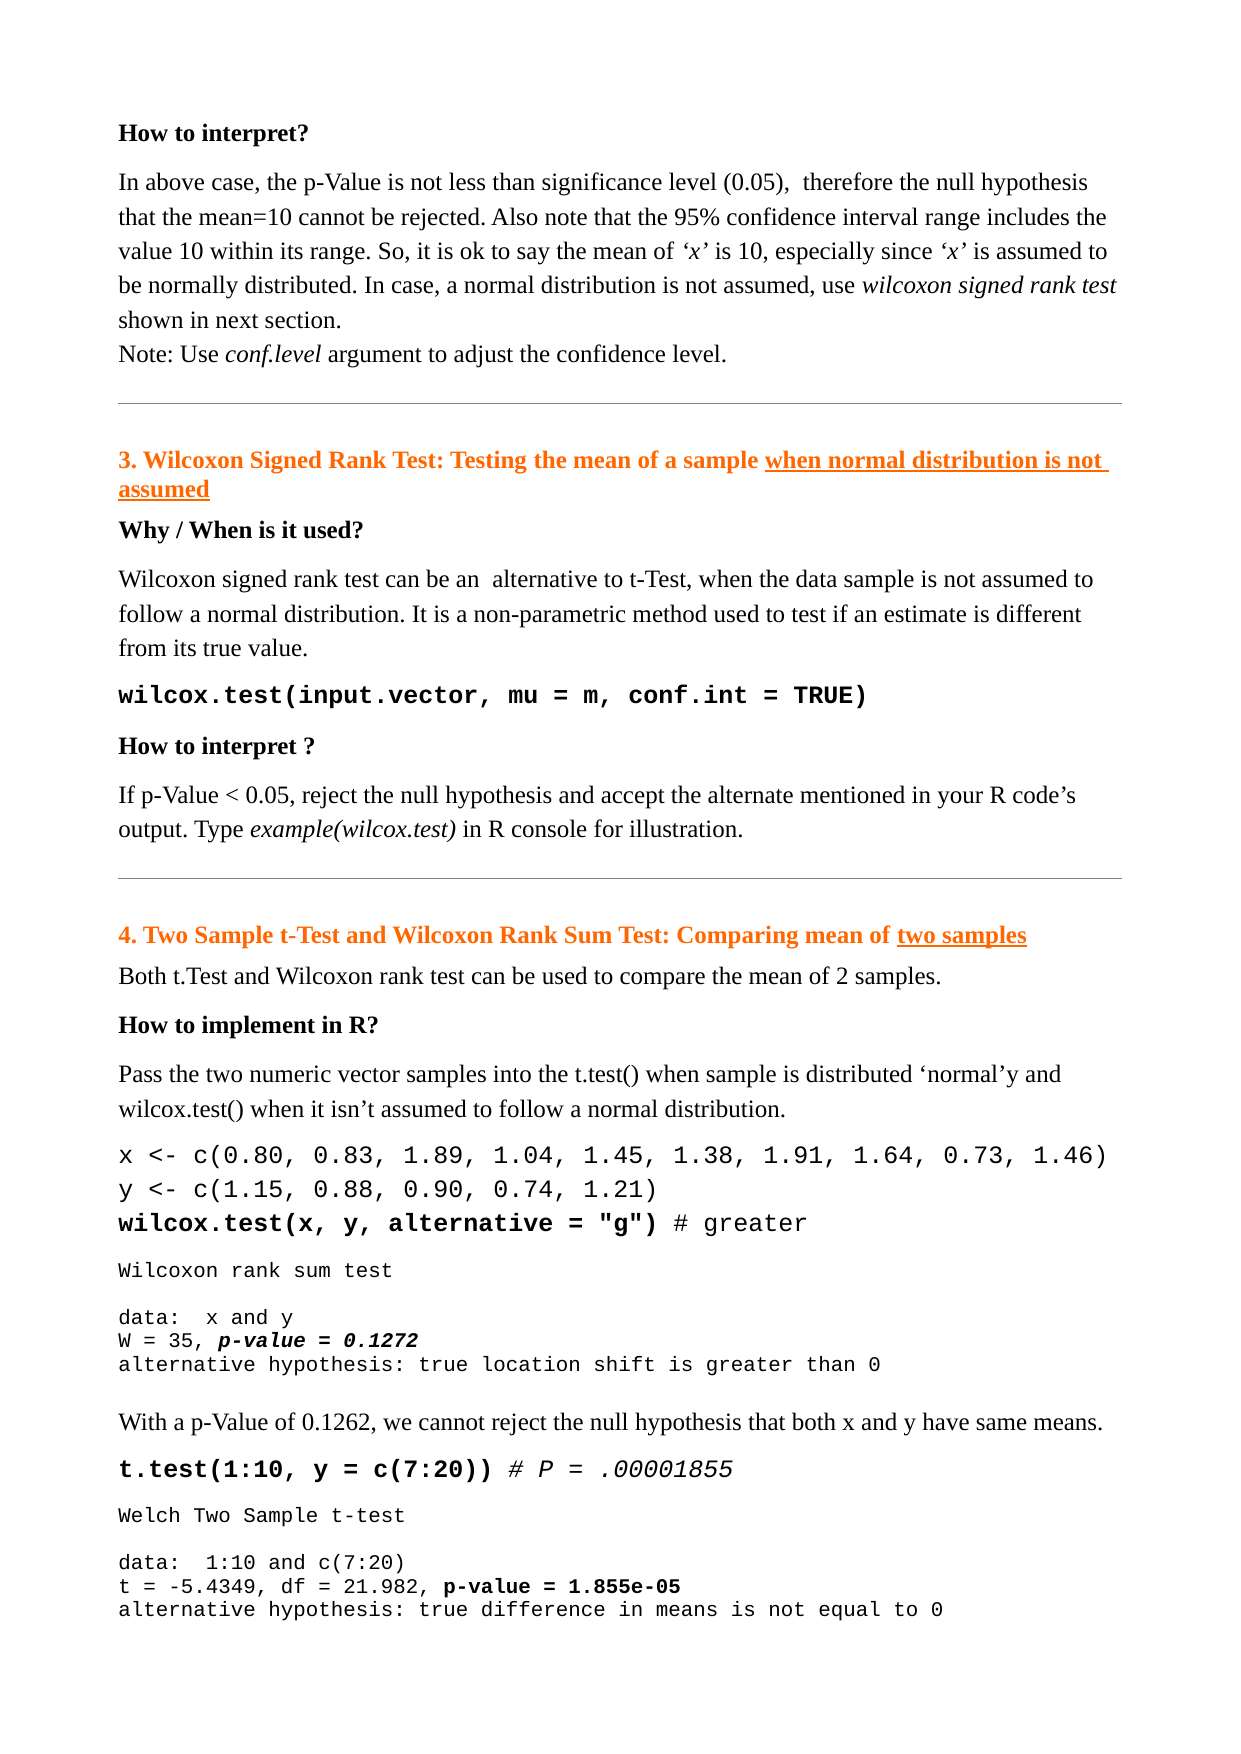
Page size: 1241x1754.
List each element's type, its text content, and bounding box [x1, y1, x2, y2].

text If p-Value < 0.05, reject the null hypothesis and accept the alternate mentioned in your R code’s output. Type example(wilcox.test) in R console for illustration. [118, 780, 1122, 843]
text x <- c(0.80, 0.83, 1.89, 1.04, 1.45, 1.38, 1.91, 1.64, 0.73, 1.46) y <- c(1.15, 0.88, 0.90, 0.74, 1.21) wilcox.test(x, y, alternative = "g") # greater [118, 1143, 1122, 1239]
text W = 35, p-value = 0.1272 [118, 1331, 1122, 1354]
subtitle 4. Two Sample t-Test and Wilcoxon Rank Sum Test: Comparing mean of two samples [118, 920, 1122, 949]
text data: x and y [118, 1307, 1122, 1331]
text How to interpret? [118, 118, 1122, 147]
text Both t.Test and Wilcoxon rank test can be used to compare the mean of 2 samples. [118, 961, 1122, 990]
text Wilcoxon rank sum test [118, 1259, 1122, 1283]
text Why / When is it used? [118, 515, 1122, 544]
text How to implement in R? [118, 1011, 1122, 1039]
subtitle 3. Wilcoxon Signed Rank Test: Testing the mean of a sample when normal distribution is not assumed [118, 445, 1122, 503]
text With a p-Value of 0.1262, we cannot reject the null hypothesis that both x and y have same means. [118, 1407, 1122, 1436]
text t = -5.4349, df = 21.982, p-value = 1.855e-05 [118, 1576, 1122, 1599]
text In above case, the p-Value is not less than significance level (0.05), therefore the null hypothesis that the mean=10 cannot be rejected. Also note that the 95% confidence interval range includes the value 10 within its range. So, it is ok to say the mean of ‘x’ is 10, especially since ‘x’ is assumed to be normally distributed. In case, a normal distribution is not assumed, use wilcoxon signed rank test shown in next section. Note: Use conf.level argument to adjust the confidence level. [118, 167, 1122, 368]
text Pass the two numeric vector samples into the t.test() when sample is distributed ‘normal’y and wilcox.test() when it isn’t assumed to follow a normal distribution. [118, 1059, 1122, 1123]
text How to interpret ? [118, 731, 1122, 760]
text Welch Two Sample t-test [118, 1505, 1122, 1528]
text data: 1:10 and c(7:20) [118, 1552, 1122, 1576]
text Wilcoxon signed rank test can be an alternative to t-Test, when the data sample is not assumed to follow a normal distribution. It is a non-parametric method used to test if an estimate is different from its true value. [118, 564, 1122, 662]
text alternative hypothesis: true location shift is greater than 0 [118, 1354, 1122, 1378]
text wilcox.test(input.vector, mu = m, conf.int = TRUE) [118, 682, 1122, 711]
text alternative hypothesis: true difference in means is not equal to 0 [118, 1599, 1122, 1623]
text t.test(1:10, y = c(7:20)) # P = .00001855 [118, 1456, 1122, 1485]
